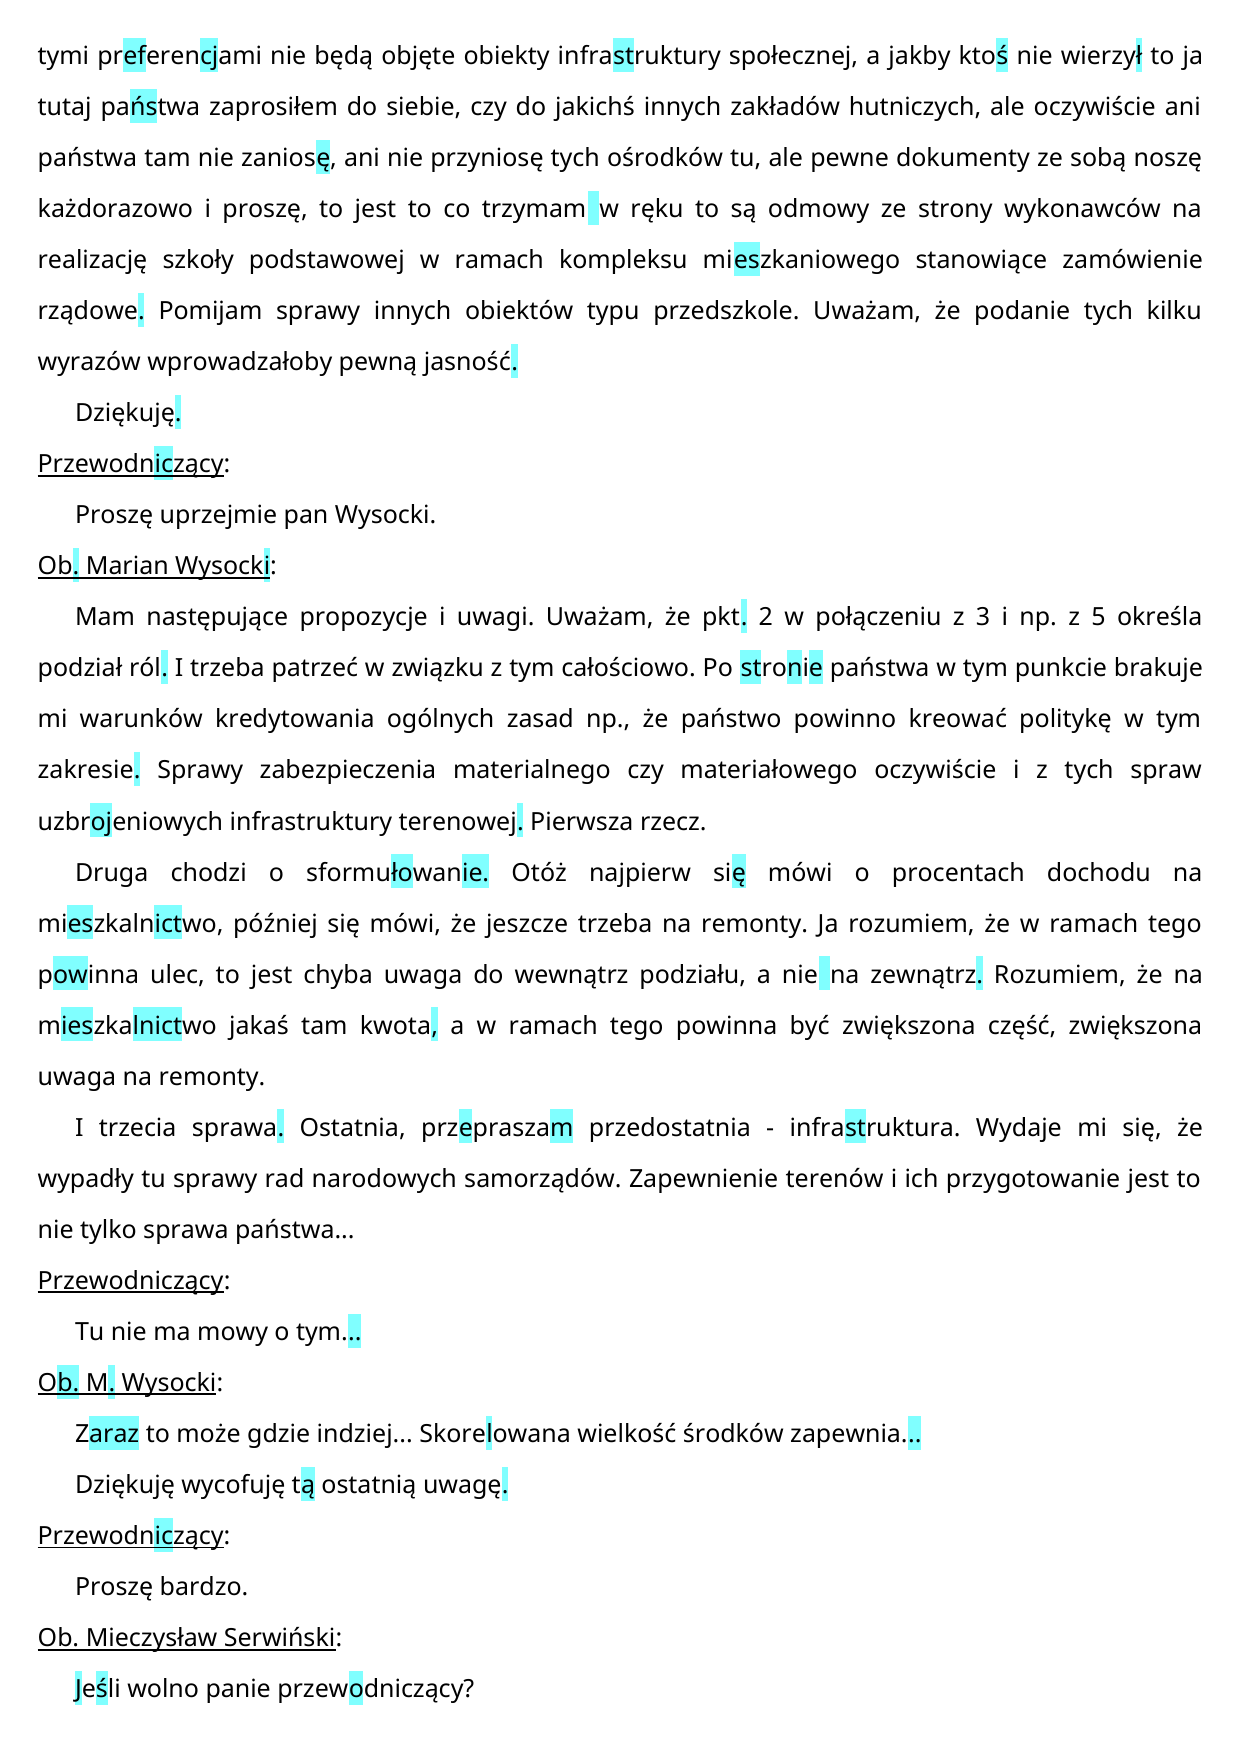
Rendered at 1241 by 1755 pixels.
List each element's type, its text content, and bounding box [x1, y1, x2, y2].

text Proszę uprzejmie pan Wysocki. [37, 497, 1203, 531]
text Druga chodzi o sformułowanie. Otóż najpierw się mówi o procentach dochodu na mieszkalnictwo, później się mówi, że jeszcze trzeba na remonty. Ja rozumiem, że w ramach tego powinna ulec, to jest chyba uwaga do wewnątrz podziału, a nie na zewnątrz. Rozumiem, że na mieszkalnictwo jakaś tam kwota, a w ramach tego powinna być zwiększona część, zwiększona uwaga na remonty. [37, 854, 1203, 1092]
text Ob. M. Wysocki: [37, 1364, 1203, 1399]
text Ob. Mieczysław Serwiński: [37, 1620, 1203, 1654]
text Przewodniczący: [37, 446, 1203, 480]
text Dziękuję wycofuję tą ostatnią uwagę. [37, 1467, 1203, 1501]
text tymi preferencjami nie będą objęte obiekty infrastruktury społecznej, a jakby ktoś nie wierzył to ja tutaj państwa zaprosiłem do siebie, czy do jakichś innych zakładów hutniczych, ale oczywiście ani państwa tam nie zaniosę, ani nie przyniosę tych ośrodków tu, ale pewne dokumenty ze sobą noszę każdorazowo i proszę, to jest to co trzymam w ręku to są odmowy ze strony wykonawców na realizację szkoły podstawowej w ramach kompleksu mieszkaniowego stanowiące zamówienie rządowe. Pomijam sprawy innych obiektów typu przedszkole. Uważam, że podanie tych kilku wyrazów wprowadzałoby pewną jasność. [37, 37, 1203, 378]
text Przewodniczący: [37, 1518, 1203, 1552]
text Zaraz to może gdzie indziej... Skorelowana wielkość środków zapewnia... [37, 1416, 1203, 1450]
text Proszę bardzo. [37, 1569, 1203, 1603]
text Dziękuję. [37, 395, 1203, 429]
text Mam następujące propozycje i uwagi. Uważam, że pkt. 2 w połączeniu z 3 i np. z 5 określa podział ról. I trzeba patrzeć w związku z tym całościowo. Po stronie państwa w tym punkcie brakuje mi warunków kredytowania ogólnych zasad np., że państwo powinno kreować politykę w tym zakresie. Sprawy zabezpieczenia materialnego czy materiałowego oczywiście i z tych spraw uzbrojeniowych infrastruktury terenowej. Pierwsza rzecz. [37, 599, 1203, 837]
text I trzecia sprawa. Ostatnia, przepraszam przedostatnia - infrastruktura. Wydaje mi się, że wypadły tu sprawy rad narodowych samorządów. Zapewnienie terenów i ich przygotowanie jest to nie tylko sprawa państwa... [37, 1109, 1203, 1246]
text Ob. Marian Wysocki: [37, 548, 1203, 582]
text Tu nie ma mowy o tym... [37, 1313, 1203, 1348]
text Przewodniczący: [37, 1262, 1203, 1297]
text Jeśli wolno panie przewodniczący? [37, 1671, 1203, 1705]
